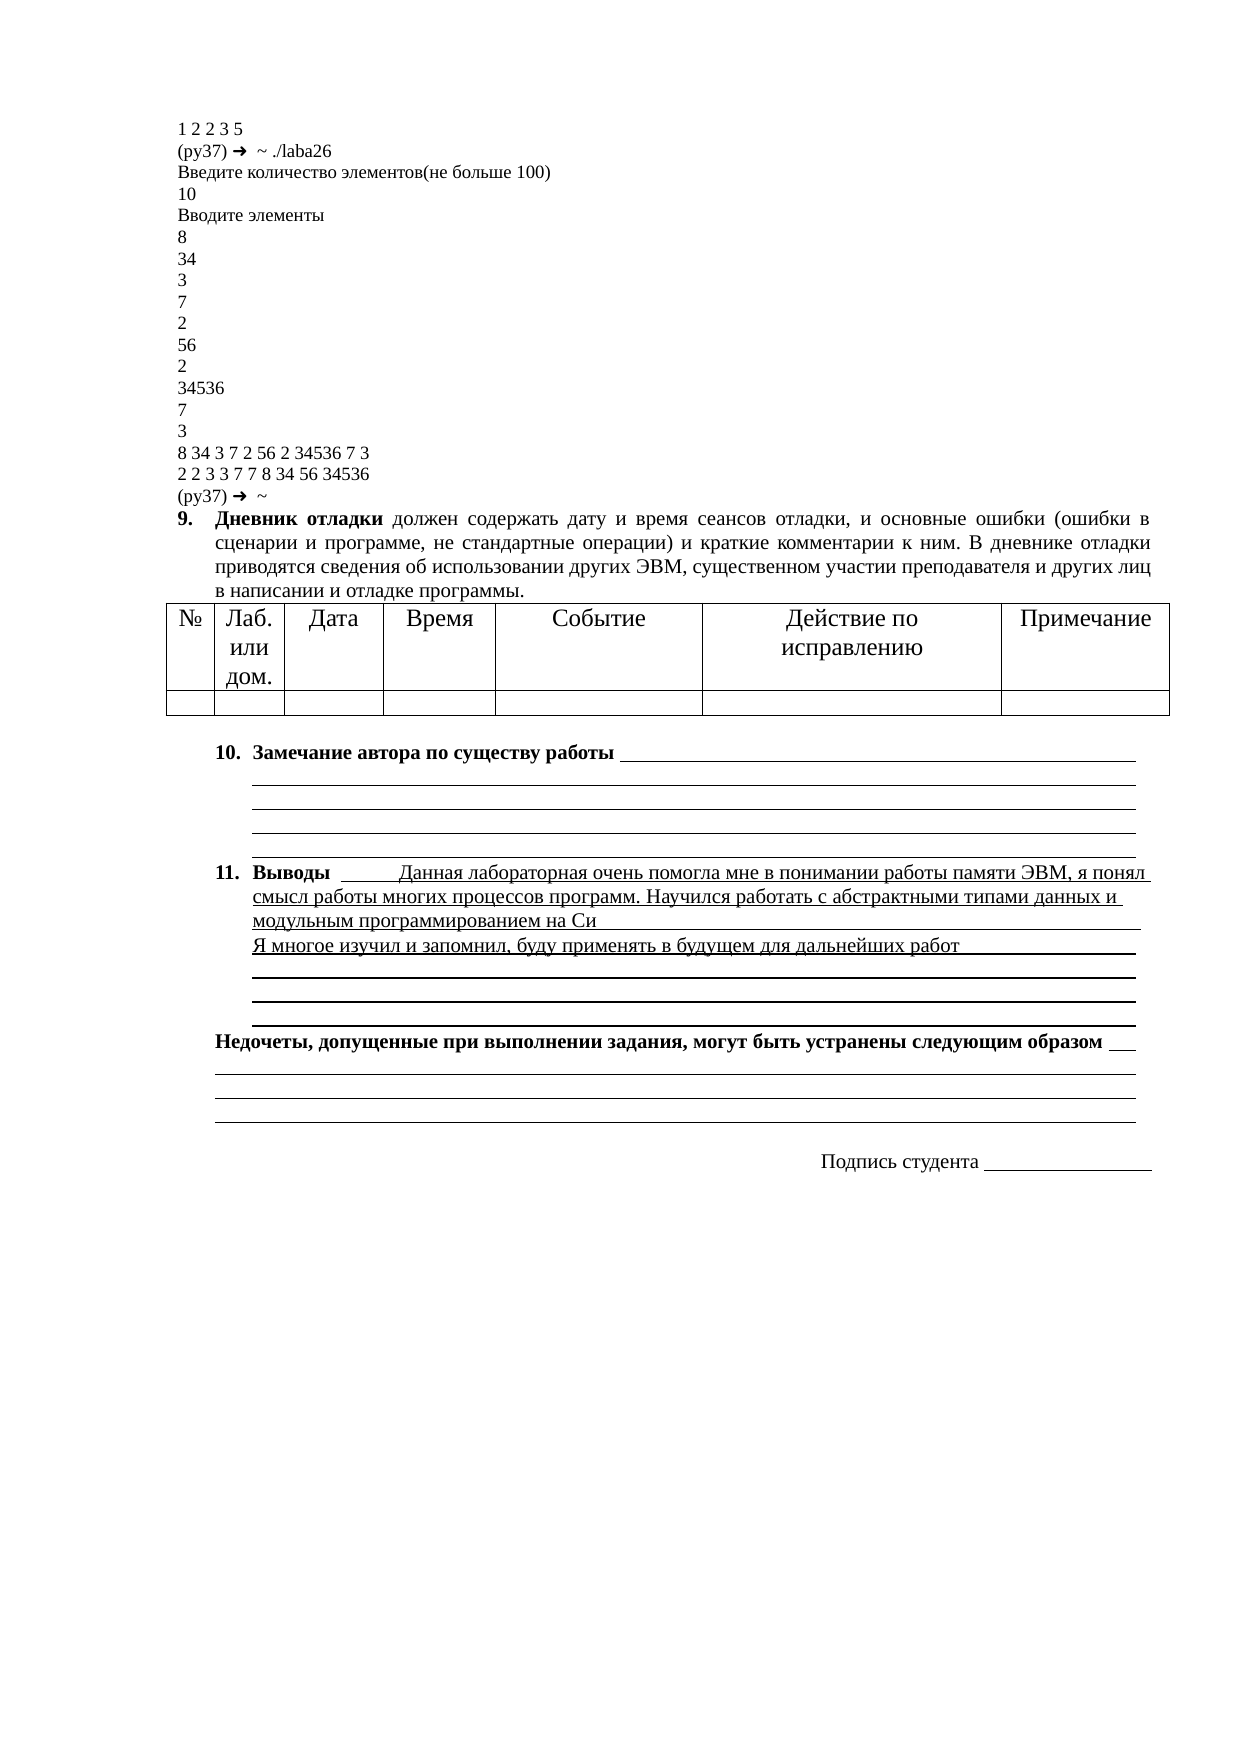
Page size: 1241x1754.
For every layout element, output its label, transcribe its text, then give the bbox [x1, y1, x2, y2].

text 8 [177, 226, 1152, 247]
table_cell [1002, 691, 1169, 715]
table_cell [703, 691, 1001, 715]
table_header Дата [285, 604, 383, 690]
text 7 [177, 291, 1152, 312]
list Я многое изучил и запомнил, буду применять в будущем для дальнейших работ [215, 932, 1152, 1029]
table_cell [496, 691, 702, 715]
table_cell [285, 691, 383, 715]
table_cell [384, 691, 495, 715]
text 3 [177, 420, 1152, 442]
list Замечание автора по существу работы [215, 740, 1152, 860]
text Подпись студента [215, 1149, 1152, 1173]
text 3 [177, 269, 1152, 291]
text 7 [177, 398, 1152, 420]
text Вводите элементы [177, 204, 1152, 226]
text 34 [177, 247, 1152, 269]
text 10 [177, 183, 1152, 204]
table_header № [167, 604, 214, 690]
text 1 2 2 3 5 [177, 118, 1152, 140]
table_header Лаб. или дом. [215, 604, 284, 690]
text (py37) ➜ ~ ./laba26 [177, 140, 1152, 161]
text 34536 [177, 377, 1152, 398]
text 2 [177, 355, 1152, 377]
text Недочеты, допущенные при выполнении задания, могут быть устранены следующим образом [215, 1029, 1152, 1125]
text 8 34 3 7 2 56 2 34536 7 3 [177, 442, 1152, 463]
table_header Время [384, 604, 495, 690]
table_header Примечание [1002, 604, 1169, 690]
text 2 2 3 3 7 7 8 34 56 34536 [177, 463, 1152, 485]
text (py37) ➜ ~ [177, 485, 1152, 506]
text 2 [177, 312, 1152, 334]
table_header Событие [496, 604, 702, 690]
text Введите количество элементов(не больше 100) [177, 161, 1152, 183]
table_cell [167, 691, 214, 715]
table_header Действие по исправлению [703, 604, 1001, 690]
list Выводы Данная лабораторная очень помогла мне в понимании работы памяти ЭВМ, я понял смысл работы многих процессов программ. Научился работать с абстрактными типами данных и модульным программированием на Си [215, 860, 1152, 932]
text 56 [177, 334, 1152, 355]
table_cell [215, 691, 284, 715]
list Дневник отладки должен содержать дату и время сеансов отладки, и основные ошибки (ошибки в сценарии и программе, не стандартные операции) и краткие комментарии к ним. В дневнике отладки приводятся сведения об использовании других ЭВМ, существенном участии преподавателя и других лиц в написании и отладке программы. [177, 506, 1152, 602]
